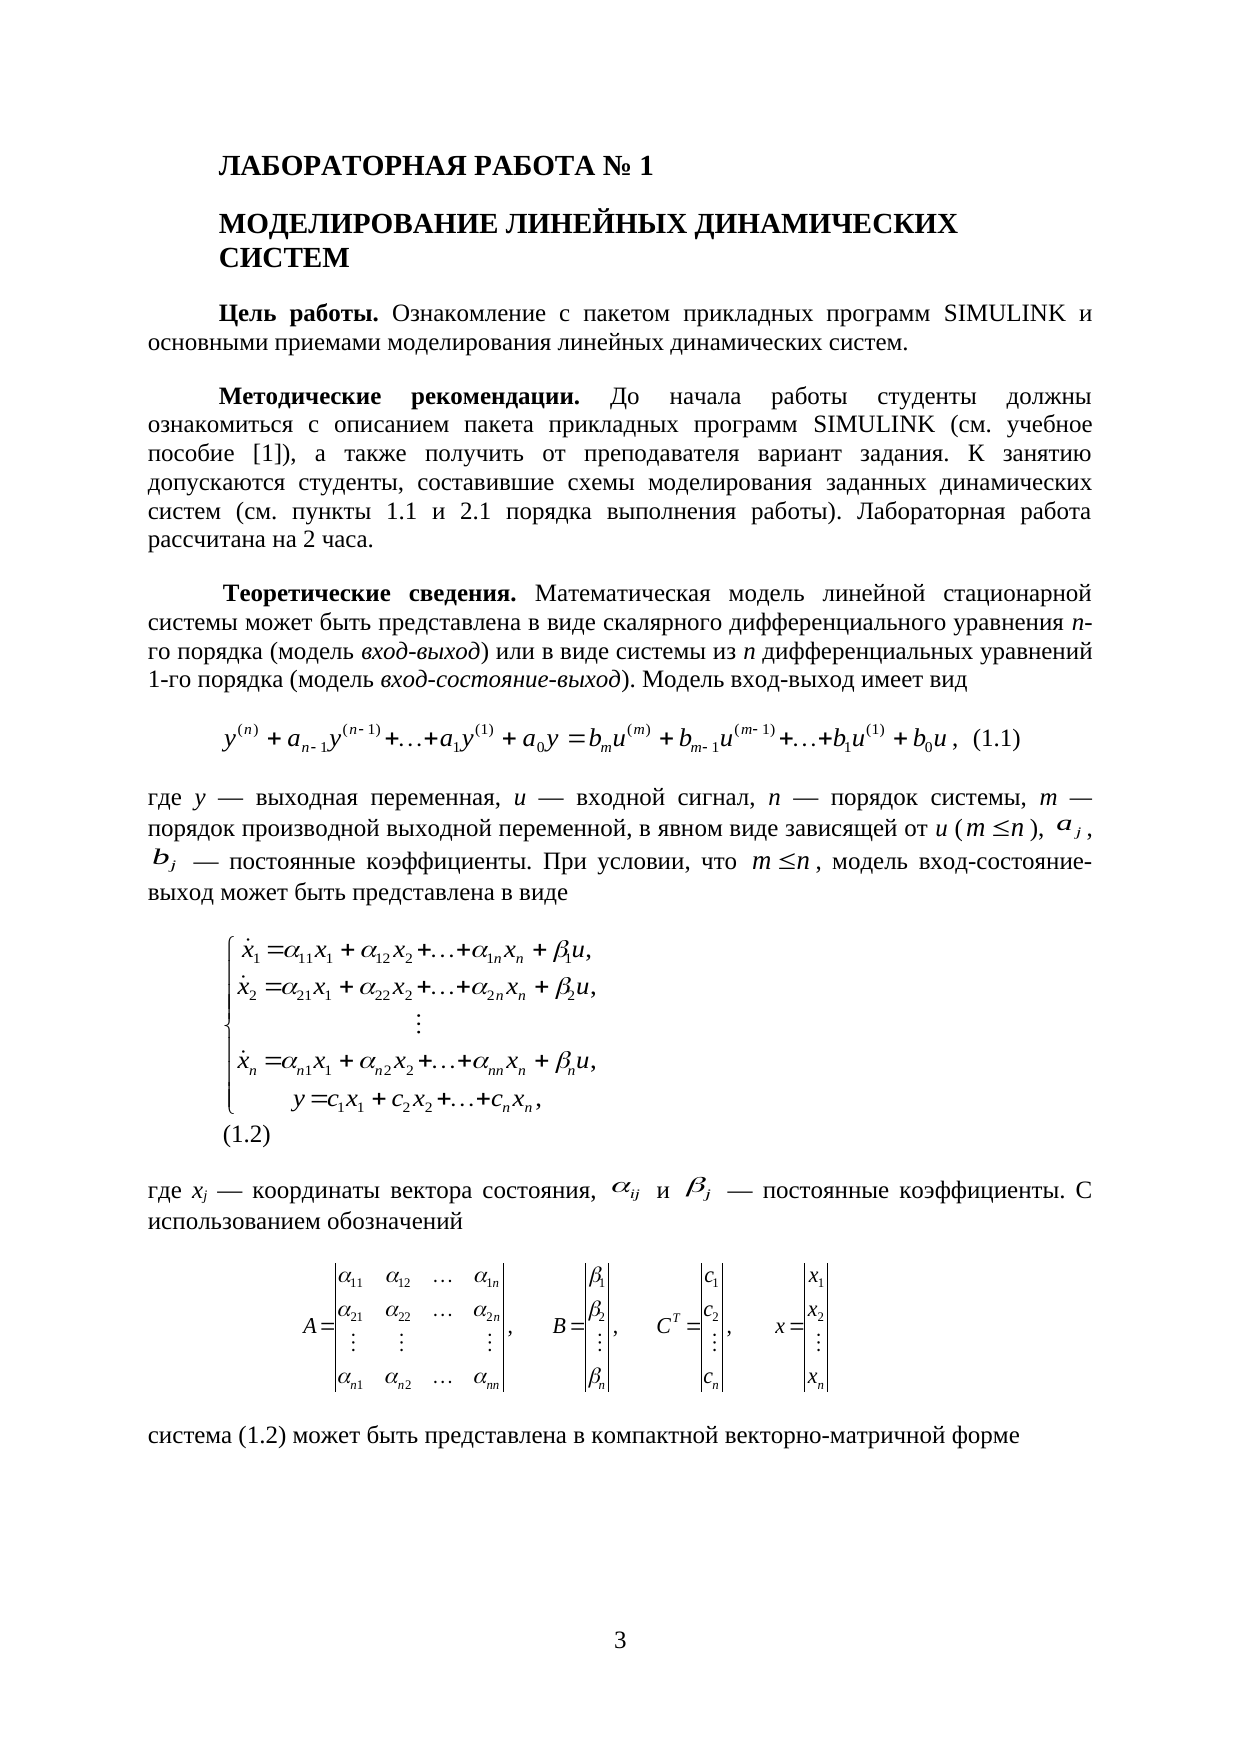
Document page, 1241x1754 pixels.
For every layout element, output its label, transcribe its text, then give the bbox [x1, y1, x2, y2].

text Цель работы. Ознакомление с пакетом прикладных программ SIMULINK и основными приемами моделирования линейных динамических систем. [148, 298, 1092, 356]
text Теоретические сведения. Математическая модель линейной стационарной системы может быть представлена в виде скалярного дифференциального уравнения n-го порядка (модель вход-выход) или в виде системы из n дифференциальных уравнений 1-го порядка (модель вход-состояние-выход). Модель вход-выход имеет вид [148, 578, 1092, 693]
text СИСТЕМ [148, 240, 1092, 273]
text Методические рекомендации. До начала работы студенты должны ознакомиться с описанием пакета прикладных программ SIMULINK (см. учебное пособие [1]), а также получить от преподавателя вариант задания. К занятию допускаются студенты, составившие схемы моделирования заданных динамических систем (см. пункты 1.1 и 2.1 порядка выполнения работы). Лабораторная работа рассчитана на 2 часа. [148, 381, 1092, 553]
text где y — выходная переменная, u — входной сигнал, n — порядок системы, m — порядок производной выходной переменной, в явном виде зависящей от u (), , — постоянные коэффициенты. При условии, что , модель вход-состояние-выход может быть представлена в виде [148, 782, 1092, 906]
text ЛАБОРАТОРНАЯ РАБОТА № 1 [148, 148, 1092, 181]
text , (1.1) [148, 718, 1092, 757]
text где xj — координаты вектора состояния, и — постоянные коэффициенты. С использованием обозначений [148, 1173, 1092, 1234]
text (1.2) [148, 931, 1092, 1148]
text МОДЕЛИРОВАНИЕ ЛИНЕЙНЫХ ДИНАМИЧЕСКИХ [148, 206, 1092, 240]
text система (1.2) может быть представлена в компактной векторно-матричной форме [148, 1420, 1092, 1449]
